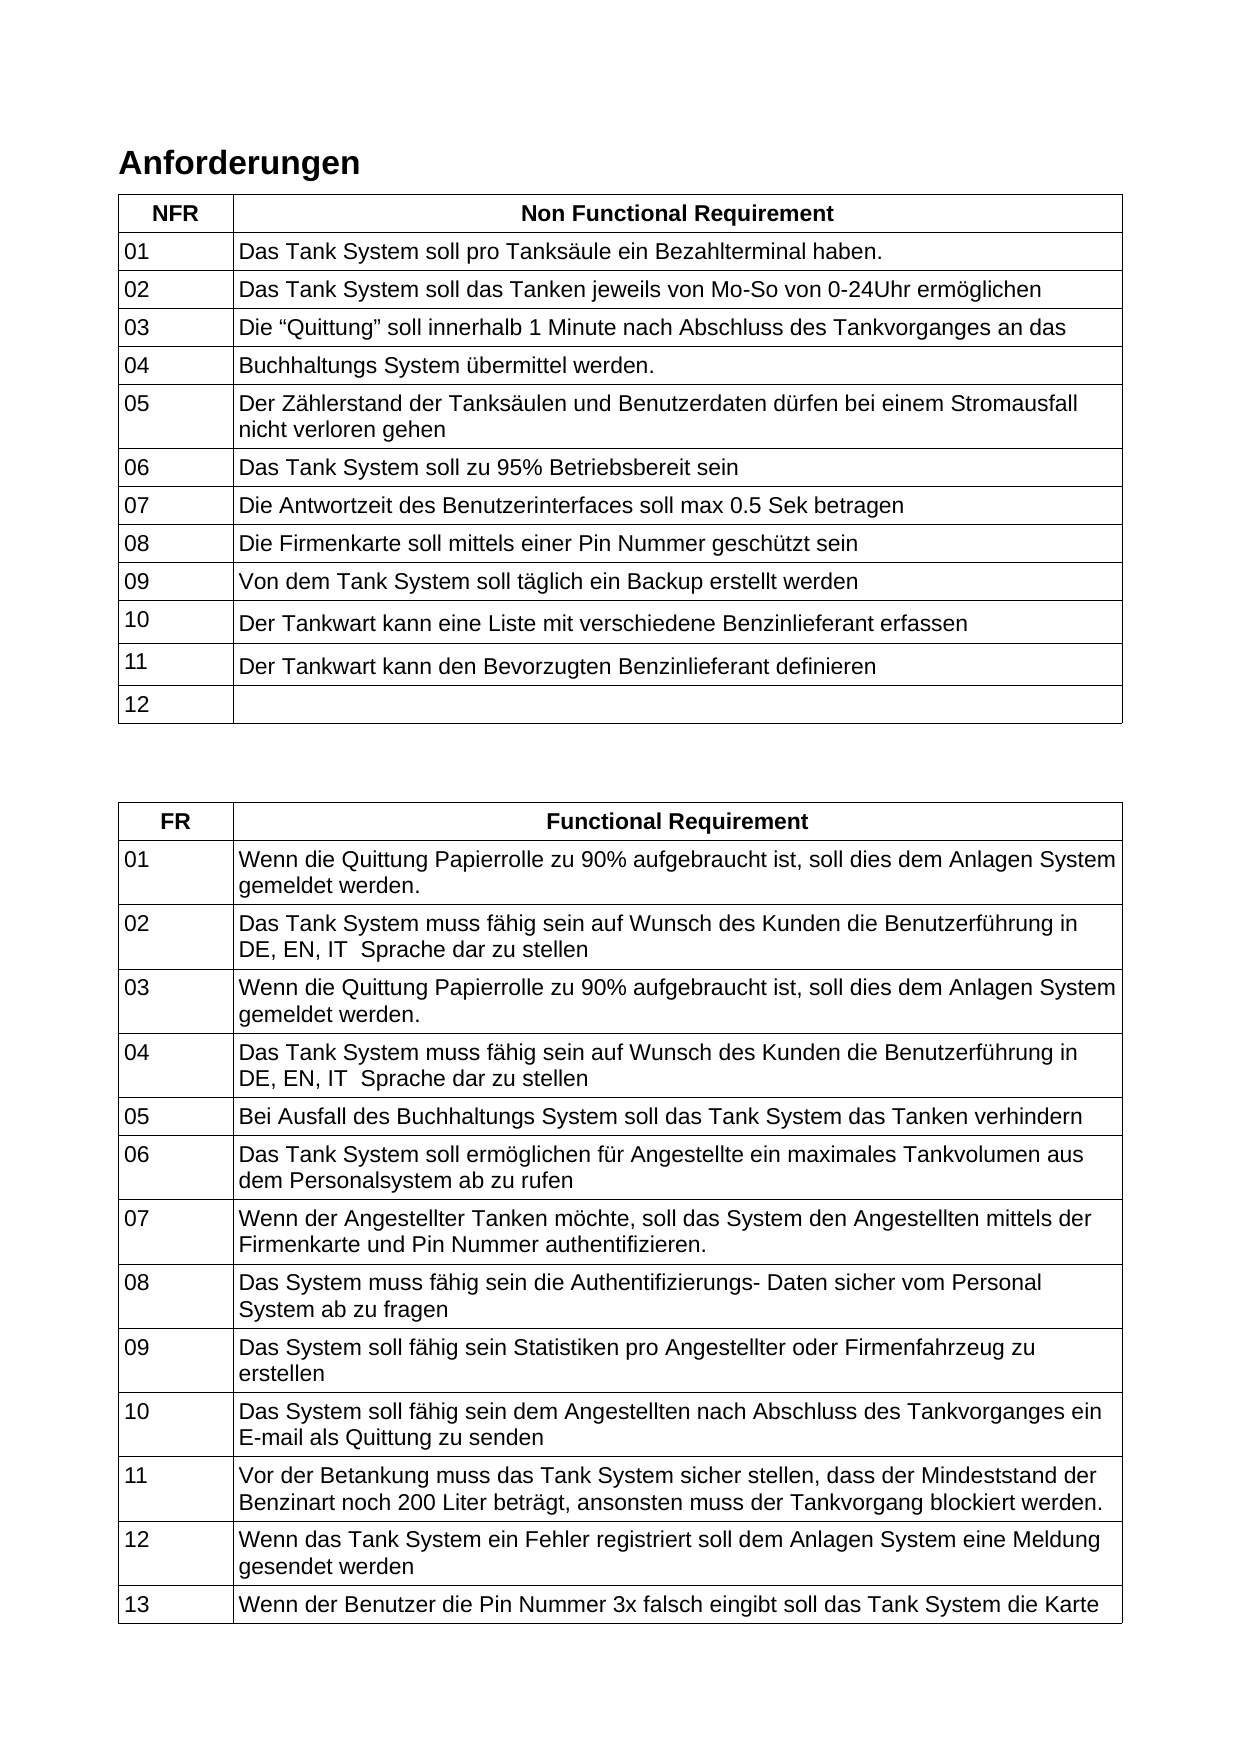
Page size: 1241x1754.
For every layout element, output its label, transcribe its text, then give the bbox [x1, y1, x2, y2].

table_cell 06 [119, 1136, 233, 1199]
table_cell Wenn die Quittung Papierrolle zu 90% aufgebraucht ist, soll dies dem Anlagen System gemeldet werden. [234, 970, 1122, 1033]
table_cell 02 [119, 905, 233, 968]
table_cell Wenn die Quittung Papierrolle zu 90% aufgebraucht ist, soll dies dem Anlagen System gemeldet werden. [234, 841, 1122, 904]
table_cell Von dem Tank System soll täglich ein Backup erstellt werden [234, 563, 1122, 600]
table_cell 08 [119, 525, 233, 562]
table_cell 07 [119, 1200, 233, 1263]
table_cell 01 [119, 233, 233, 270]
table_cell 03 [119, 970, 233, 1033]
subtitle Anforderungen [118, 143, 1122, 182]
table_cell 13 [119, 1586, 233, 1623]
table_cell 04 [119, 1034, 233, 1097]
table_cell Das Tank System soll zu 95% Betriebsbereit sein [234, 449, 1122, 486]
table_cell 09 [119, 563, 233, 600]
table_cell 10 [119, 601, 233, 642]
table_header NFR [119, 195, 233, 232]
table_cell Buchhaltungs System übermittel werden. [234, 347, 1122, 384]
table_cell Das System soll fähig sein Statistiken pro Angestellter oder Firmenfahrzeug zu erstellen [234, 1329, 1122, 1392]
table_cell Wenn das Tank System ein Fehler registriert soll dem Anlagen System eine Meldung gesendet werden [234, 1522, 1122, 1585]
table_cell Das System soll fähig sein dem Angestellten nach Abschluss des Tankvorganges ein E-mail als Quittung zu senden [234, 1393, 1122, 1456]
table_cell Der Tankwart kann den Bevorzugten Benzinlieferant definieren [234, 644, 1122, 685]
table_cell 09 [119, 1329, 233, 1392]
table_cell 12 [119, 686, 233, 723]
table_cell 10 [119, 1393, 233, 1456]
table_cell 06 [119, 449, 233, 486]
table_cell Der Tankwart kann eine Liste mit verschiedene Benzinlieferant erfassen [234, 601, 1122, 642]
table_cell Das System muss fähig sein die Authentifizierungs- Daten sicher vom Personal System ab zu fragen [234, 1265, 1122, 1328]
table_header FR [119, 803, 233, 840]
table_header Functional Requirement [234, 803, 1122, 840]
table_cell 08 [119, 1265, 233, 1328]
table_cell 07 [119, 487, 233, 524]
table_cell Wenn der Angestellter Tanken möchte, soll das System den Angestellten mittels der Firmenkarte und Pin Nummer authentifizieren. [234, 1200, 1122, 1263]
table_cell Das Tank System soll das Tanken jeweils von Mo-So von 0-24Uhr ermöglichen [234, 271, 1122, 308]
table_cell 05 [119, 1098, 233, 1135]
table_cell Das Tank System muss fähig sein auf Wunsch des Kunden die Benutzerführung in DE, EN, IT Sprache dar zu stellen [234, 1034, 1122, 1097]
table_cell Bei Ausfall des Buchhaltungs System soll das Tank System das Tanken verhindern [234, 1098, 1122, 1135]
table_cell 03 [119, 309, 233, 346]
table_cell 11 [119, 1457, 233, 1521]
table_cell Die “Quittung” soll innerhalb 1 Minute nach Abschluss des Tankvorganges an das [234, 309, 1122, 346]
table_cell [234, 686, 1122, 723]
table_cell Die Firmenkarte soll mittels einer Pin Nummer geschützt sein [234, 525, 1122, 562]
table_cell Das Tank System soll pro Tanksäule ein Bezahlterminal haben. [234, 233, 1122, 270]
table_cell Das Tank System soll ermöglichen für Angestellte ein maximales Tankvolumen aus dem Personalsystem ab zu rufen [234, 1136, 1122, 1199]
table_cell Der Zählerstand der Tanksäulen und Benutzerdaten dürfen bei einem Stromausfall nicht verloren gehen [234, 385, 1122, 448]
table_cell 12 [119, 1522, 233, 1585]
table_cell Wenn der Benutzer die Pin Nummer 3x falsch eingibt soll das Tank System die Karte [234, 1586, 1122, 1623]
table_cell Das Tank System muss fähig sein auf Wunsch des Kunden die Benutzerführung in DE, EN, IT Sprache dar zu stellen [234, 905, 1122, 968]
table_cell 02 [119, 271, 233, 308]
table_cell Die Antwortzeit des Benutzerinterfaces soll max 0.5 Sek betragen [234, 487, 1122, 524]
table_cell 05 [119, 385, 233, 448]
table_cell 04 [119, 347, 233, 384]
table_cell 11 [119, 644, 233, 685]
table_header Non Functional Requirement [234, 195, 1122, 232]
table_cell Vor der Betankung muss das Tank System sicher stellen, dass der Mindeststand der Benzinart noch 200 Liter beträgt, ansonsten muss der Tankvorgang blockiert werden. [234, 1457, 1122, 1521]
table_cell 01 [119, 841, 233, 904]
